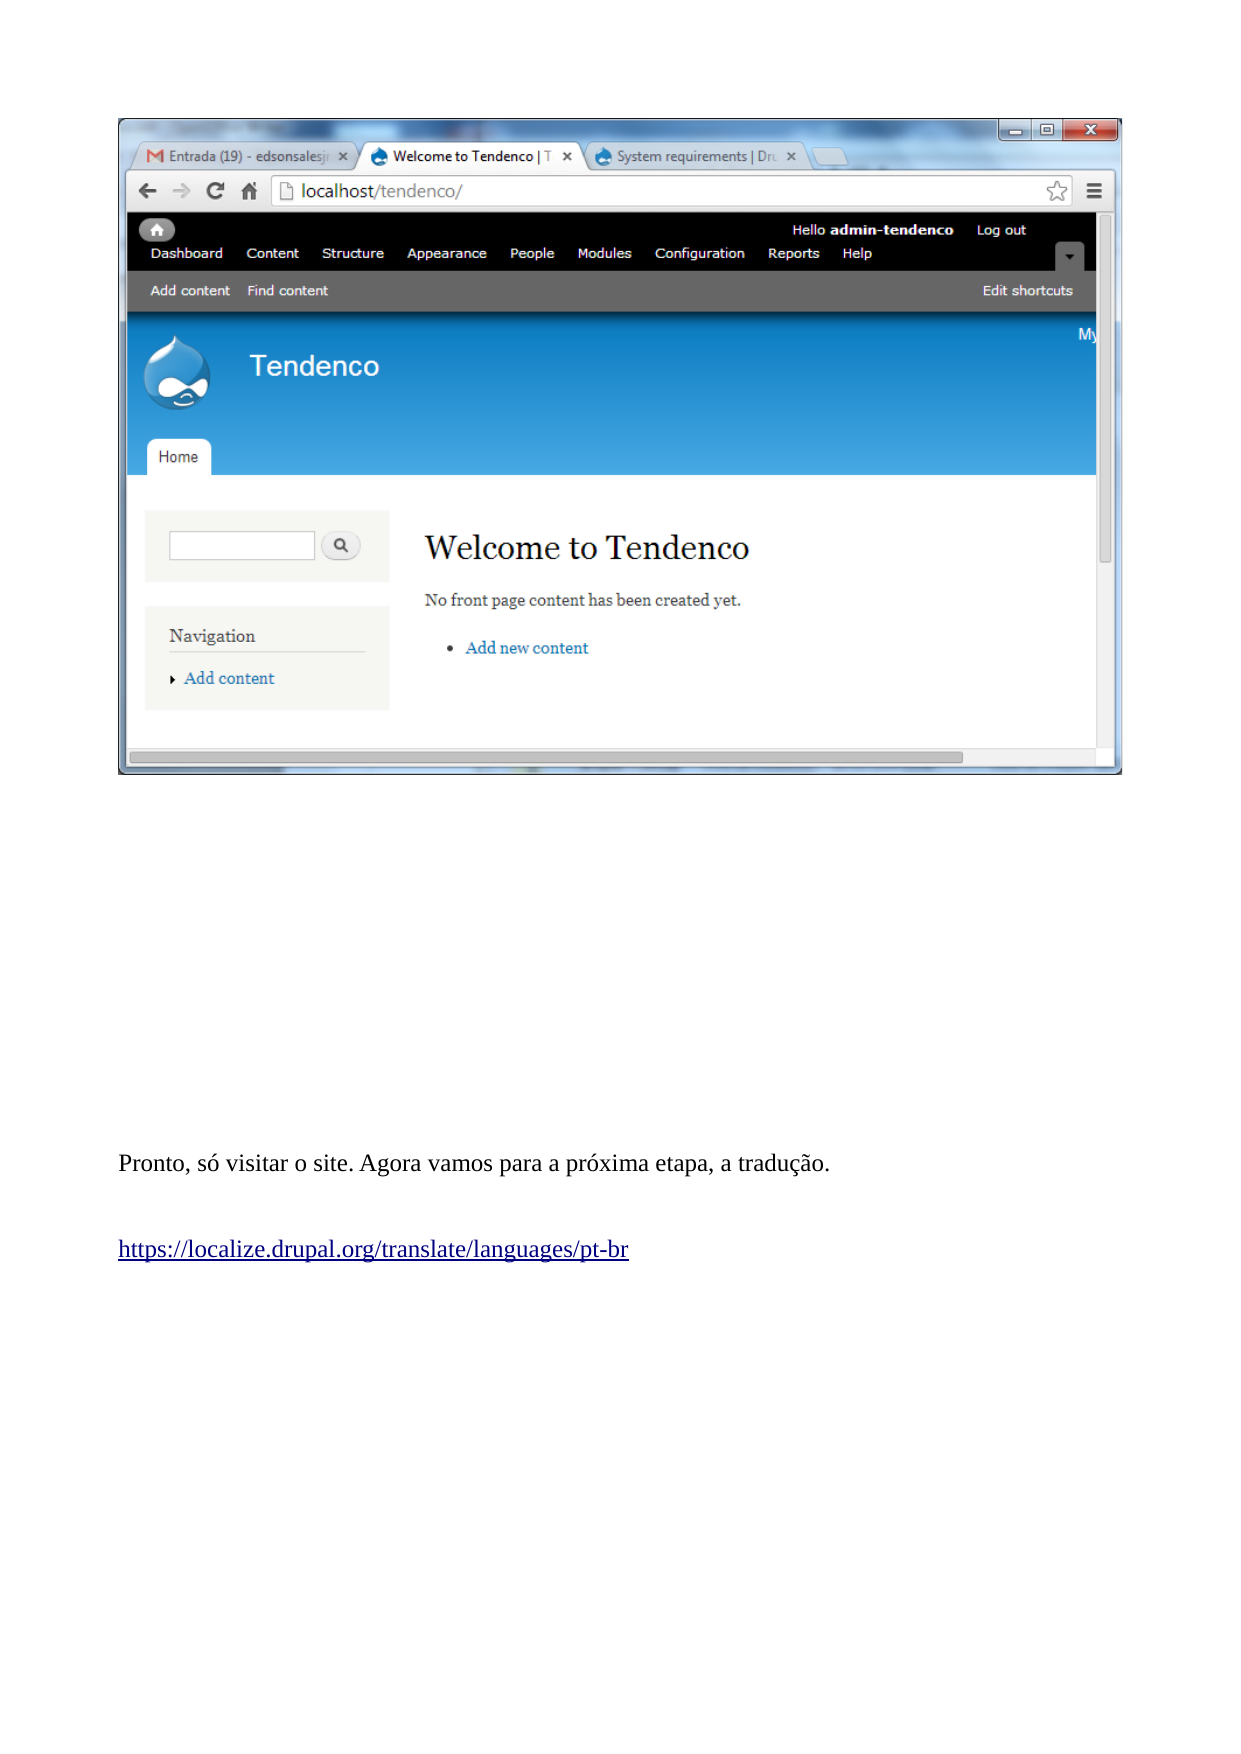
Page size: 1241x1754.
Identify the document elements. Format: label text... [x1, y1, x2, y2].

text Pronto, só visitar o site. Agora vamos para a próxima etapa, a tradução. [118, 1148, 1122, 1177]
picture [118, 118, 1123, 775]
text https://localize.drupal.org/translate/languages/pt-br [118, 1234, 1122, 1263]
